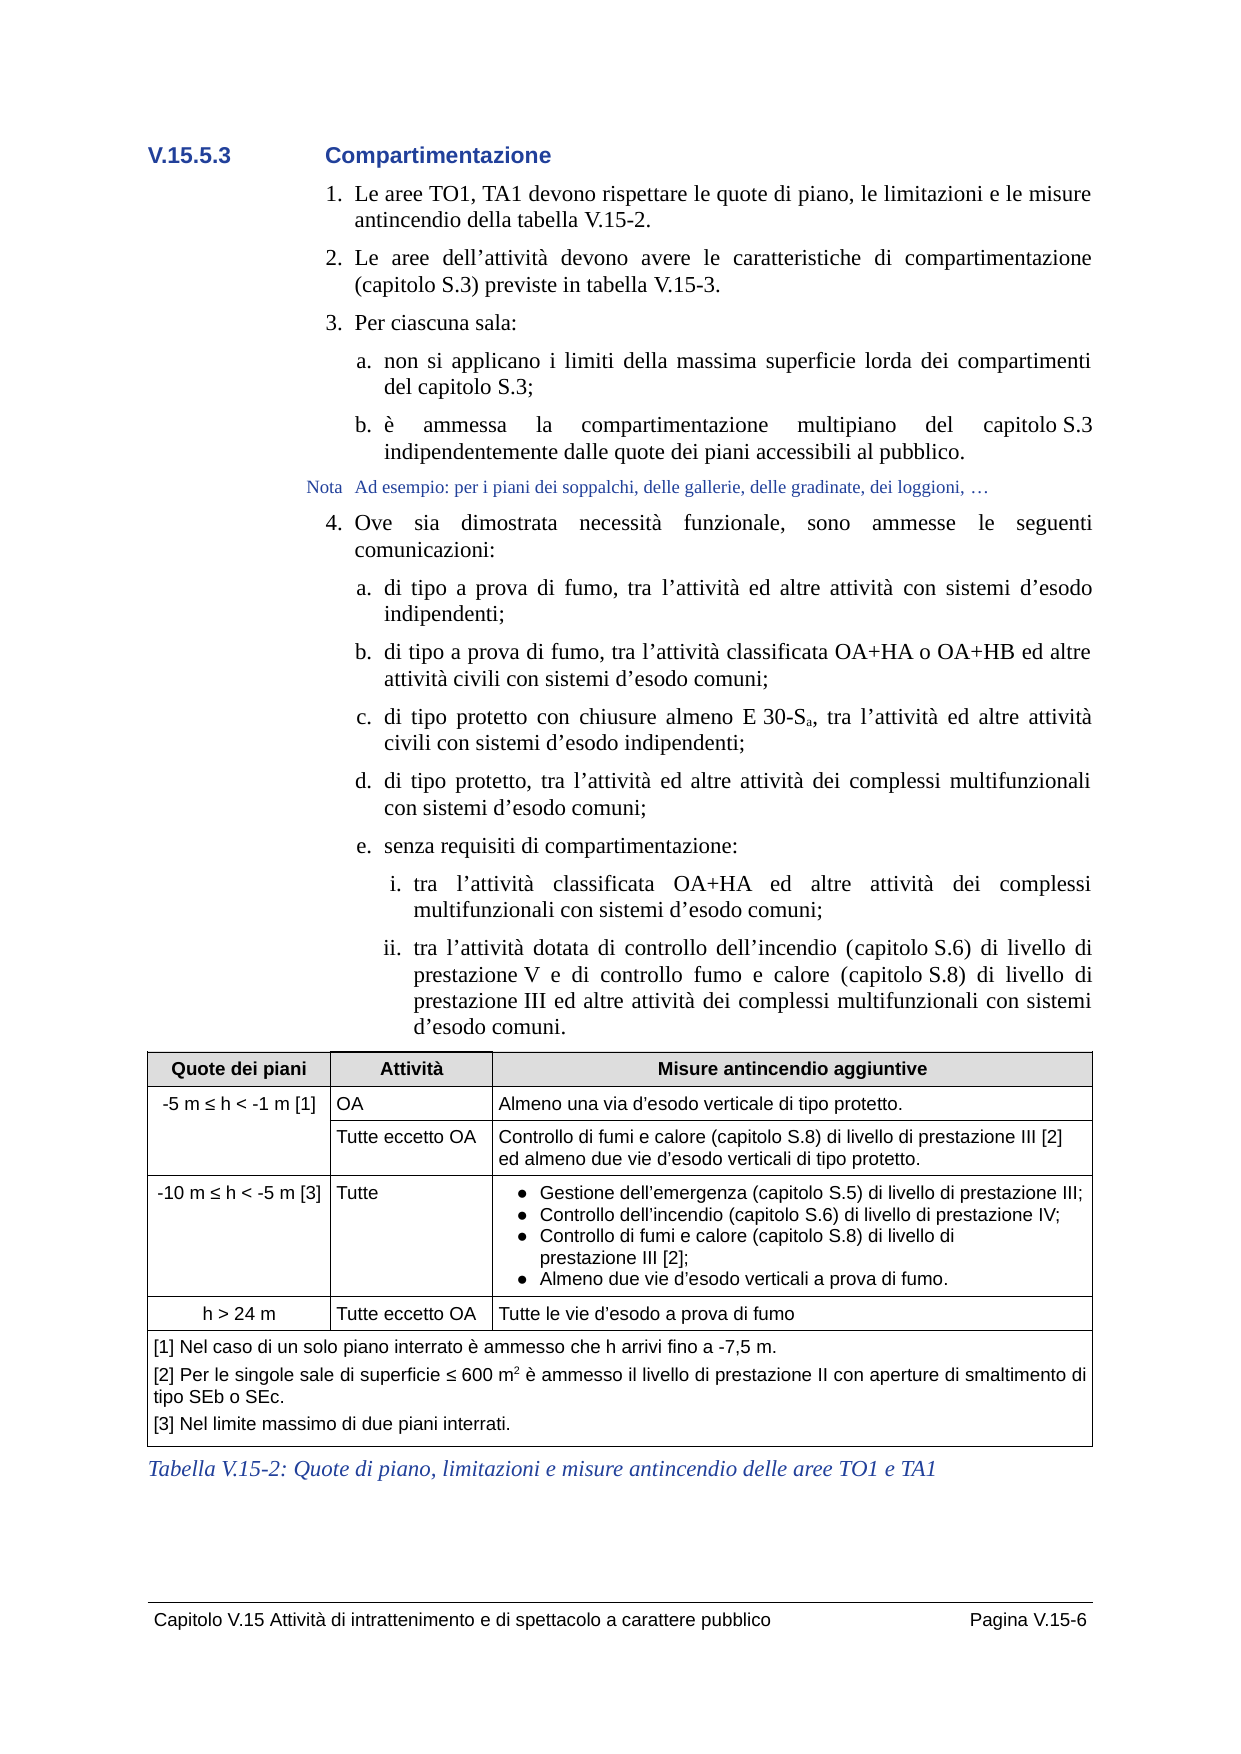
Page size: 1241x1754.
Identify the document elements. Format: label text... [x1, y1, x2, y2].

text Tabella V.15-2: Quote di piano, limitazioni e misure antincendio delle aree TO1 e TA1 [148, 1456, 1093, 1482]
list Le aree dell’attività devono avere le caratteristiche di compartimentazione (capitolo S.3) previste in tabella V.15-3. [342, 244, 1093, 297]
table_cell Almeno una via d’esodo verticale di tipo protetto. [493, 1087, 1092, 1119]
list Per ciascuna sala: [342, 309, 1093, 335]
list tra l’attività classificata OA+HA ed altre attività dei complessi multifunzionali con sistemi d’esodo comuni; [402, 870, 1093, 922]
list tra l’attività dotata di controllo dell’incendio (capitolo S.6) di livello di prestazione V e di controllo fumo e calore (capitolo S.8) di livello di prestazione III ed altre attività dei complessi multifunzionali con sistemi d’esodo comuni. [402, 934, 1093, 1040]
list di tipo a prova di fumo, tra l’attività classificata OA+HA o OA+HB ed altre attività civili con sistemi d’esodo comuni; [372, 638, 1093, 691]
list Ove sia dimostrata necessità funzionale, sono ammesse le seguenti comunicazioni: [342, 509, 1093, 562]
list Ad esempio: per i piani dei soppalchi, delle gallerie, delle gradinate, dei loggioni, … [342, 476, 1093, 497]
table_cell Tutte eccetto OA [331, 1297, 492, 1329]
table_header Misure antincendio aggiuntive [493, 1053, 1092, 1086]
table_header Attività [331, 1053, 492, 1086]
table_cell Gestione dell’emergenza (capitolo S.5) di livello di prestazione III; Controllo dell’incendio (capitolo S.6) di livello di prestazione IV; Controllo di fumi e calore (capitolo S.8) di livello di prestazione III [2]; Almeno due vie d’esodo verticali a prova di fumo. [493, 1176, 1092, 1296]
table_cell Controllo di fumi e calore (capitolo S.8) di livello di prestazione III [2] ed almeno due vie d’esodo verticali di tipo protetto. [493, 1121, 1092, 1175]
list non si applicano i limiti della massima superficie lorda dei compartimenti del capitolo S.3; [372, 347, 1093, 400]
list di tipo protetto, tra l’attività ed altre attività dei complessi multifunzionali con sistemi d’esodo comuni; [372, 767, 1093, 820]
table_cell -10 m ≤ h < -5 m [3] [148, 1176, 330, 1296]
table_header Quote dei piani [148, 1053, 330, 1086]
table_cell h > 24 m [148, 1297, 330, 1329]
table_cell OA [331, 1087, 492, 1119]
list di tipo a prova di fumo, tra l’attività ed altre attività con sistemi d’esodo indipendenti; [372, 574, 1093, 626]
table_cell [1] Nel caso di un solo piano interrato è ammesso che h arrivi fino a -7,5 m. [2] Per le singole sale di superficie ≤ 600 m2 è ammesso il livello di prestazione II con aperture di smaltimento di tipo SEb o SEc. [3] Nel limite massimo di due piani interrati. [148, 1331, 1092, 1446]
list Le aree TO1, TA1 devono rispettare le quote di piano, le limitazioni e le misure antincendio della tabella V.15-2. [342, 180, 1093, 233]
table_cell Tutte eccetto OA [331, 1121, 492, 1175]
subtitle Compartimentazione [148, 142, 1093, 168]
list è ammessa la compartimentazione multipiano del capitolo S.3 indipendentemente dalle quote dei piani accessibili al pubblico. [372, 411, 1093, 464]
list di tipo protetto con chiusure almeno E 30-Sa, tra l’attività ed altre attività civili con sistemi d’esodo indipendenti; [372, 703, 1093, 755]
table_cell -5 m ≤ h < -1 m [1] [148, 1087, 330, 1175]
table_cell Tutte [331, 1176, 492, 1296]
list senza requisiti di compartimentazione: [372, 832, 1093, 858]
table_cell Tutte le vie d’esodo a prova di fumo [493, 1297, 1092, 1329]
